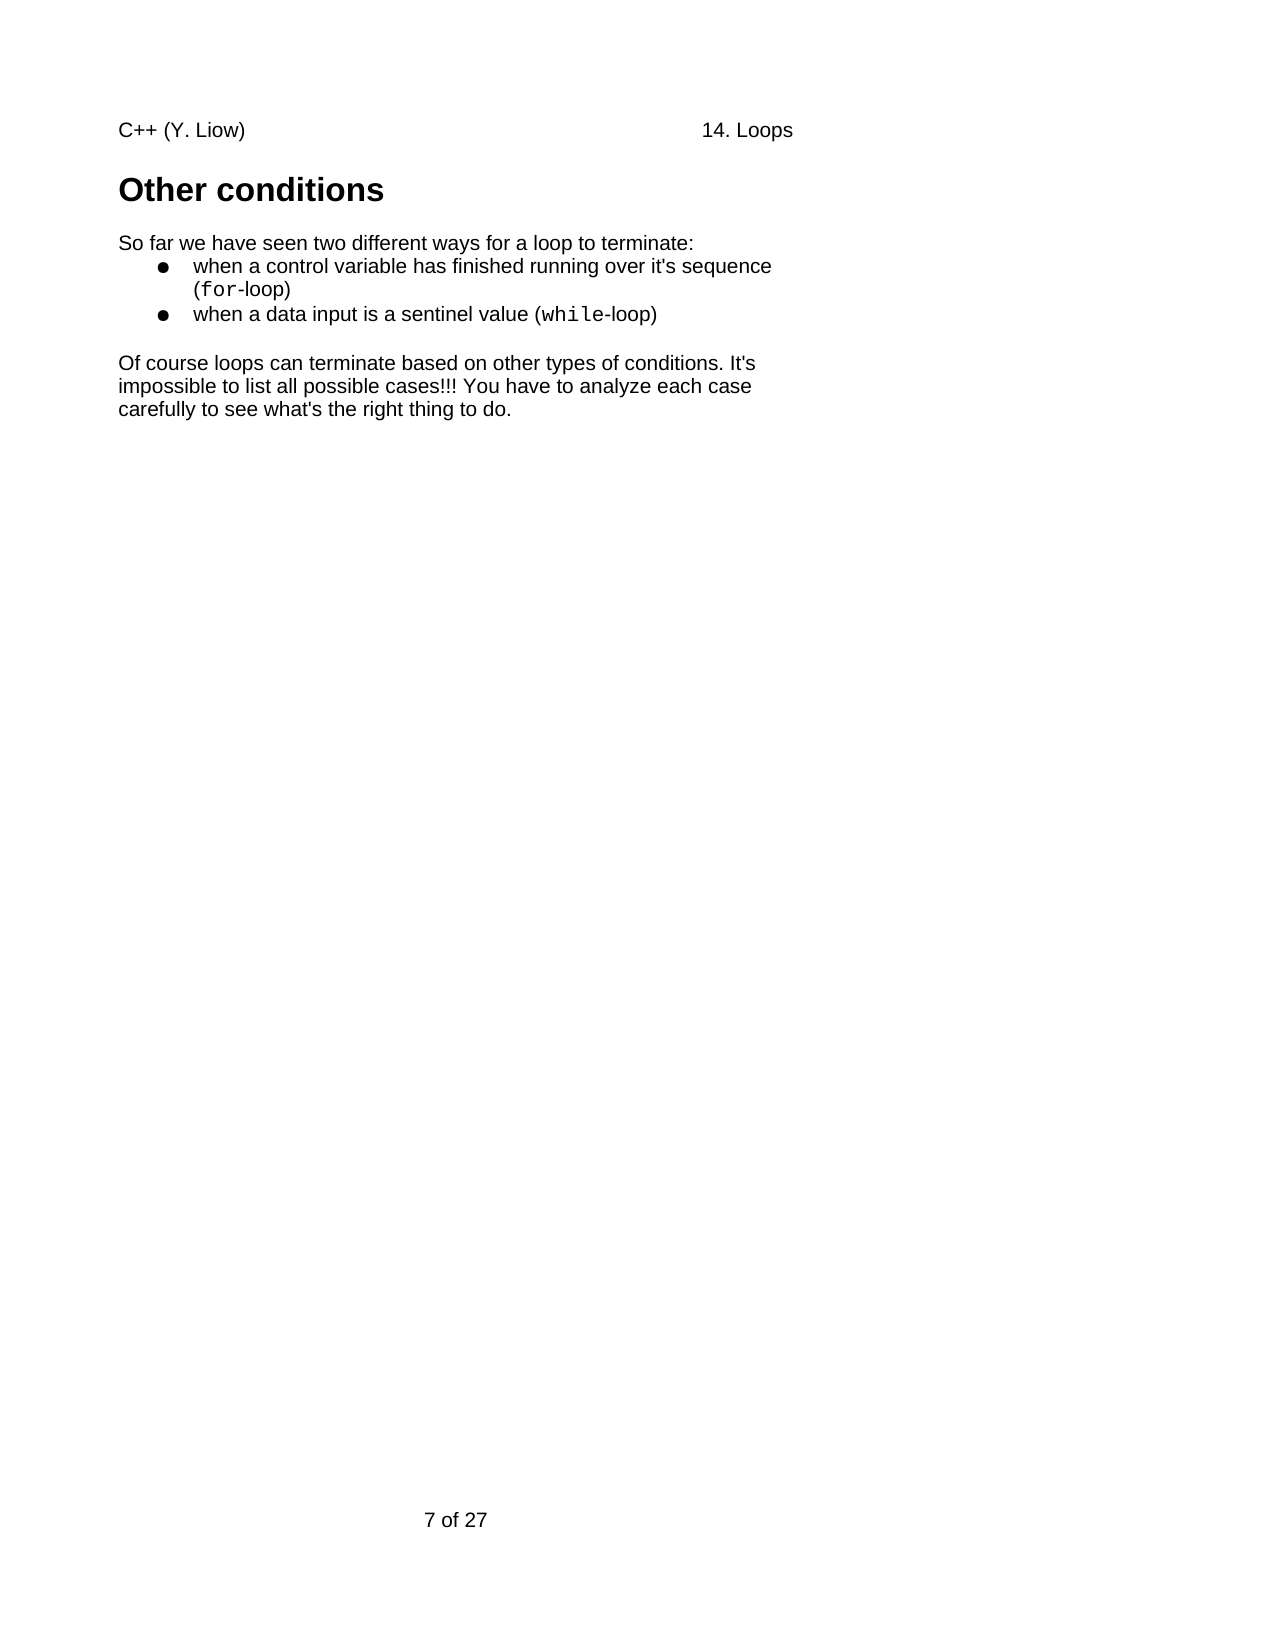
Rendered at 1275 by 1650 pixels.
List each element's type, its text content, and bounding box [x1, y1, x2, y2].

list when a control variable has finished running over it's sequence (for-loop) [156, 254, 793, 303]
list when a data input is a sentinel value (while-loop) [156, 303, 793, 328]
text Other conditions [118, 171, 793, 208]
text So far we have seen two different ways for a loop to terminate: [118, 231, 793, 254]
text Of course loops can terminate based on other types of conditions. It's impossible to list all possible cases!!! You have to analyze each case carefully to see what's the right thing to do. [118, 351, 793, 421]
